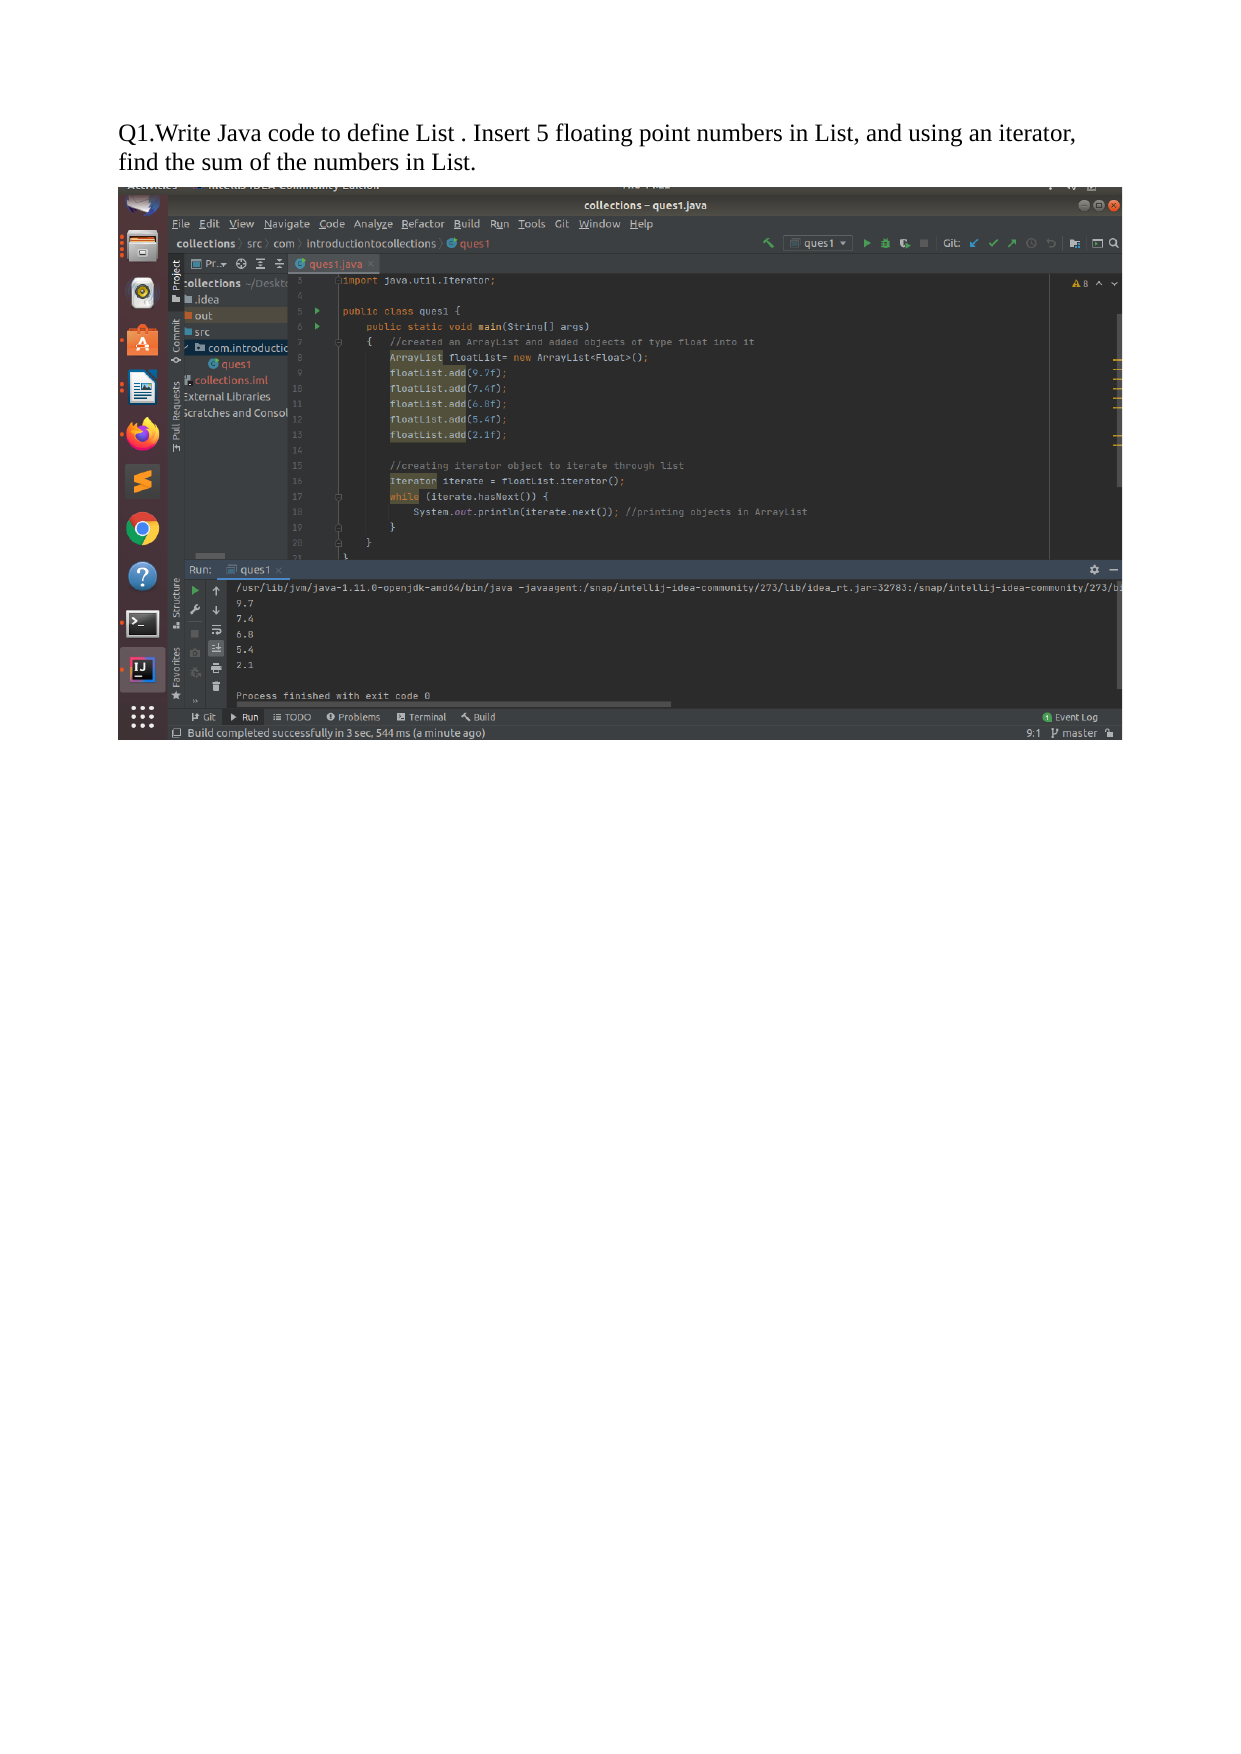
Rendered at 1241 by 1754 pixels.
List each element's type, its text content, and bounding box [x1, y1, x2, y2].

text Q1.Write Java code to define List . Insert 5 floating point numbers in List, and using an iterator, find the sum of the numbers in List. [118, 118, 1122, 176]
picture [118, 187, 1123, 740]
